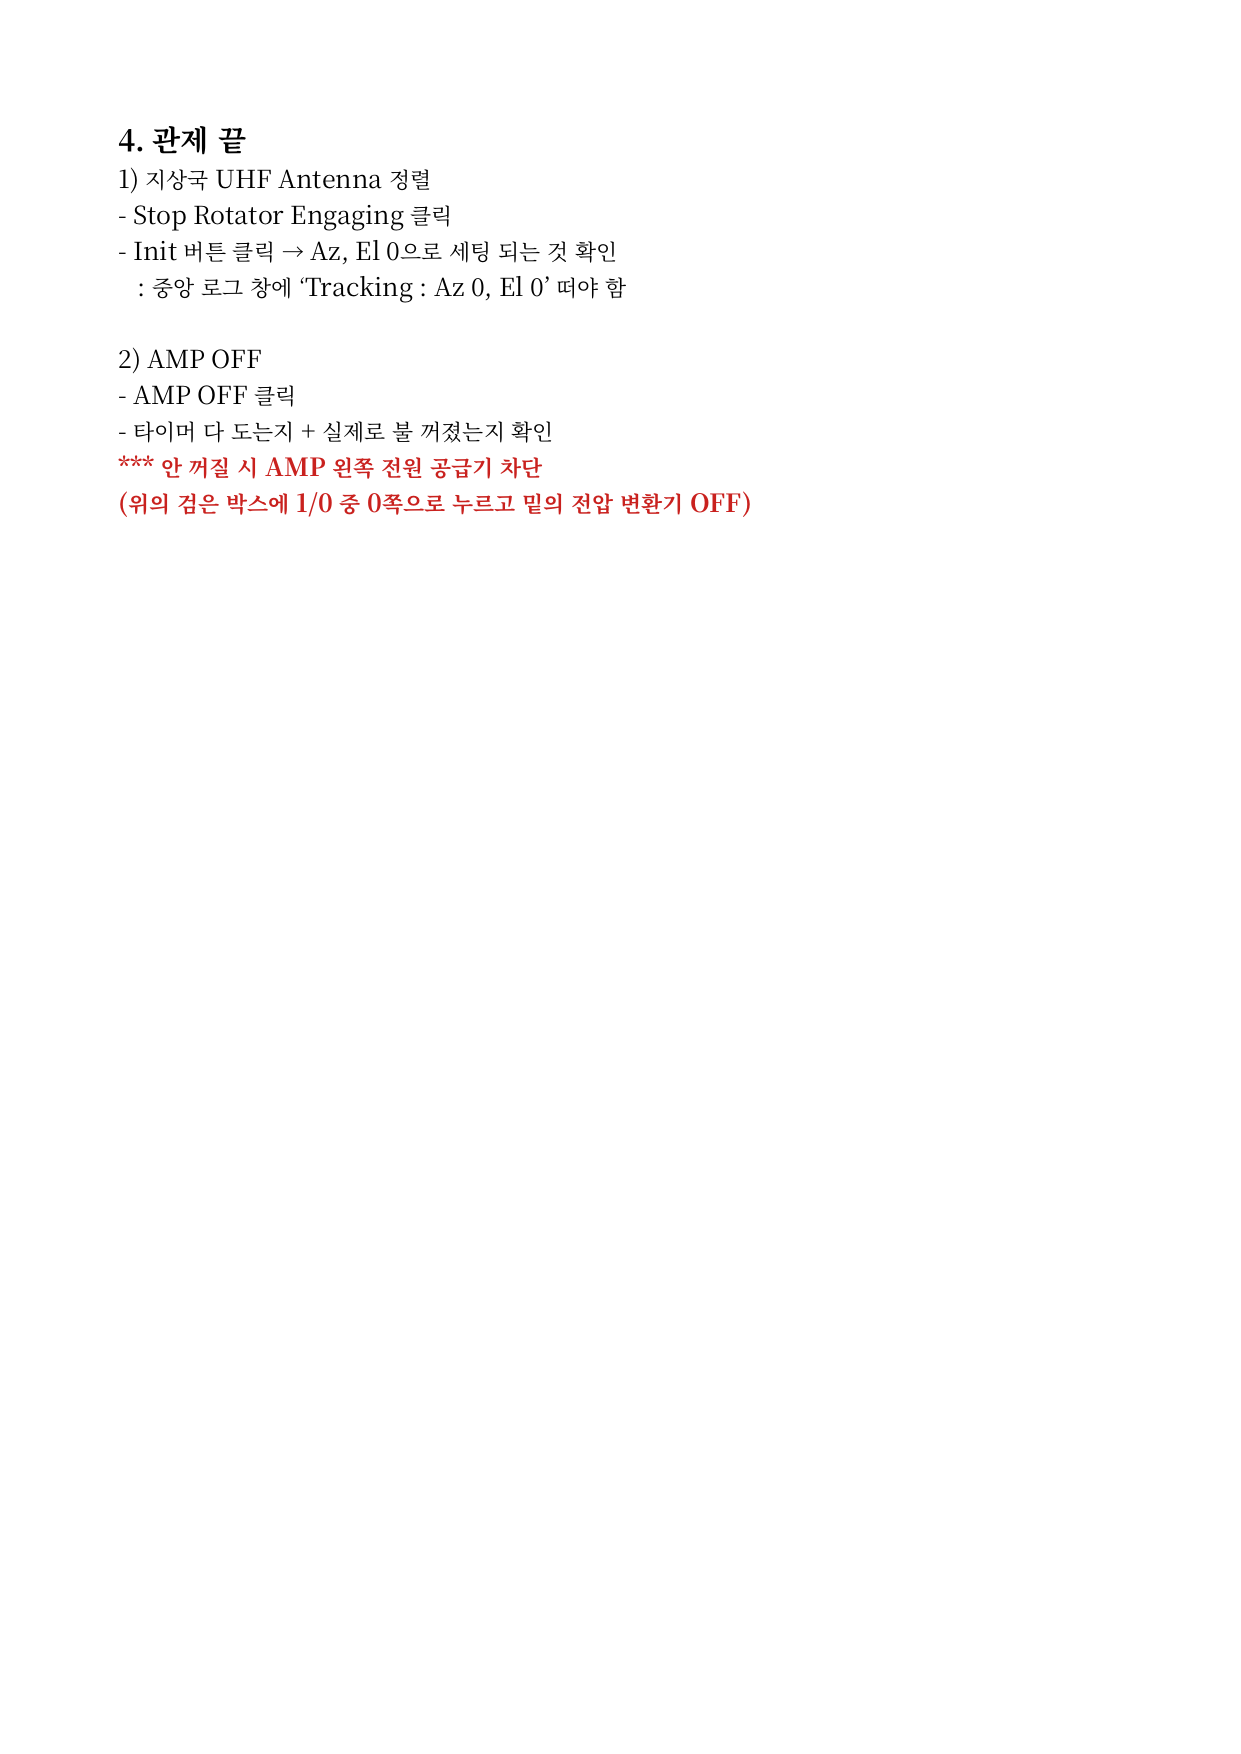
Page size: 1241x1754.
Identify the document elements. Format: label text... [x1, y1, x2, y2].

text - Stop Rotator Engaging 클릭 [118, 196, 1122, 232]
text *** 안 꺼질 시 AMP 왼쪽 전원 공급기 차단 (위의 검은 박스에 1/0 중 0쪽으로 누르고 밑의 전압 변환기 OFF) [118, 447, 1122, 519]
text - Init 버튼 클릭 → Az, El 0으로 세팅 되는 것 확인 [118, 232, 1122, 268]
text 4. 관제 끝 [118, 118, 1122, 160]
text 2) AMP OFF [118, 340, 1122, 376]
text - AMP OFF 클릭 [118, 376, 1122, 412]
text - 타이머 다 도는지 + 실제로 불 꺼졌는지 확인 [118, 412, 1122, 447]
text : 중앙 로그 창에 ‘Tracking : Az 0, El 0’ 떠야 함 [118, 268, 1122, 304]
text 1) 지상국 UHF Antenna 정렬 [118, 160, 1122, 196]
